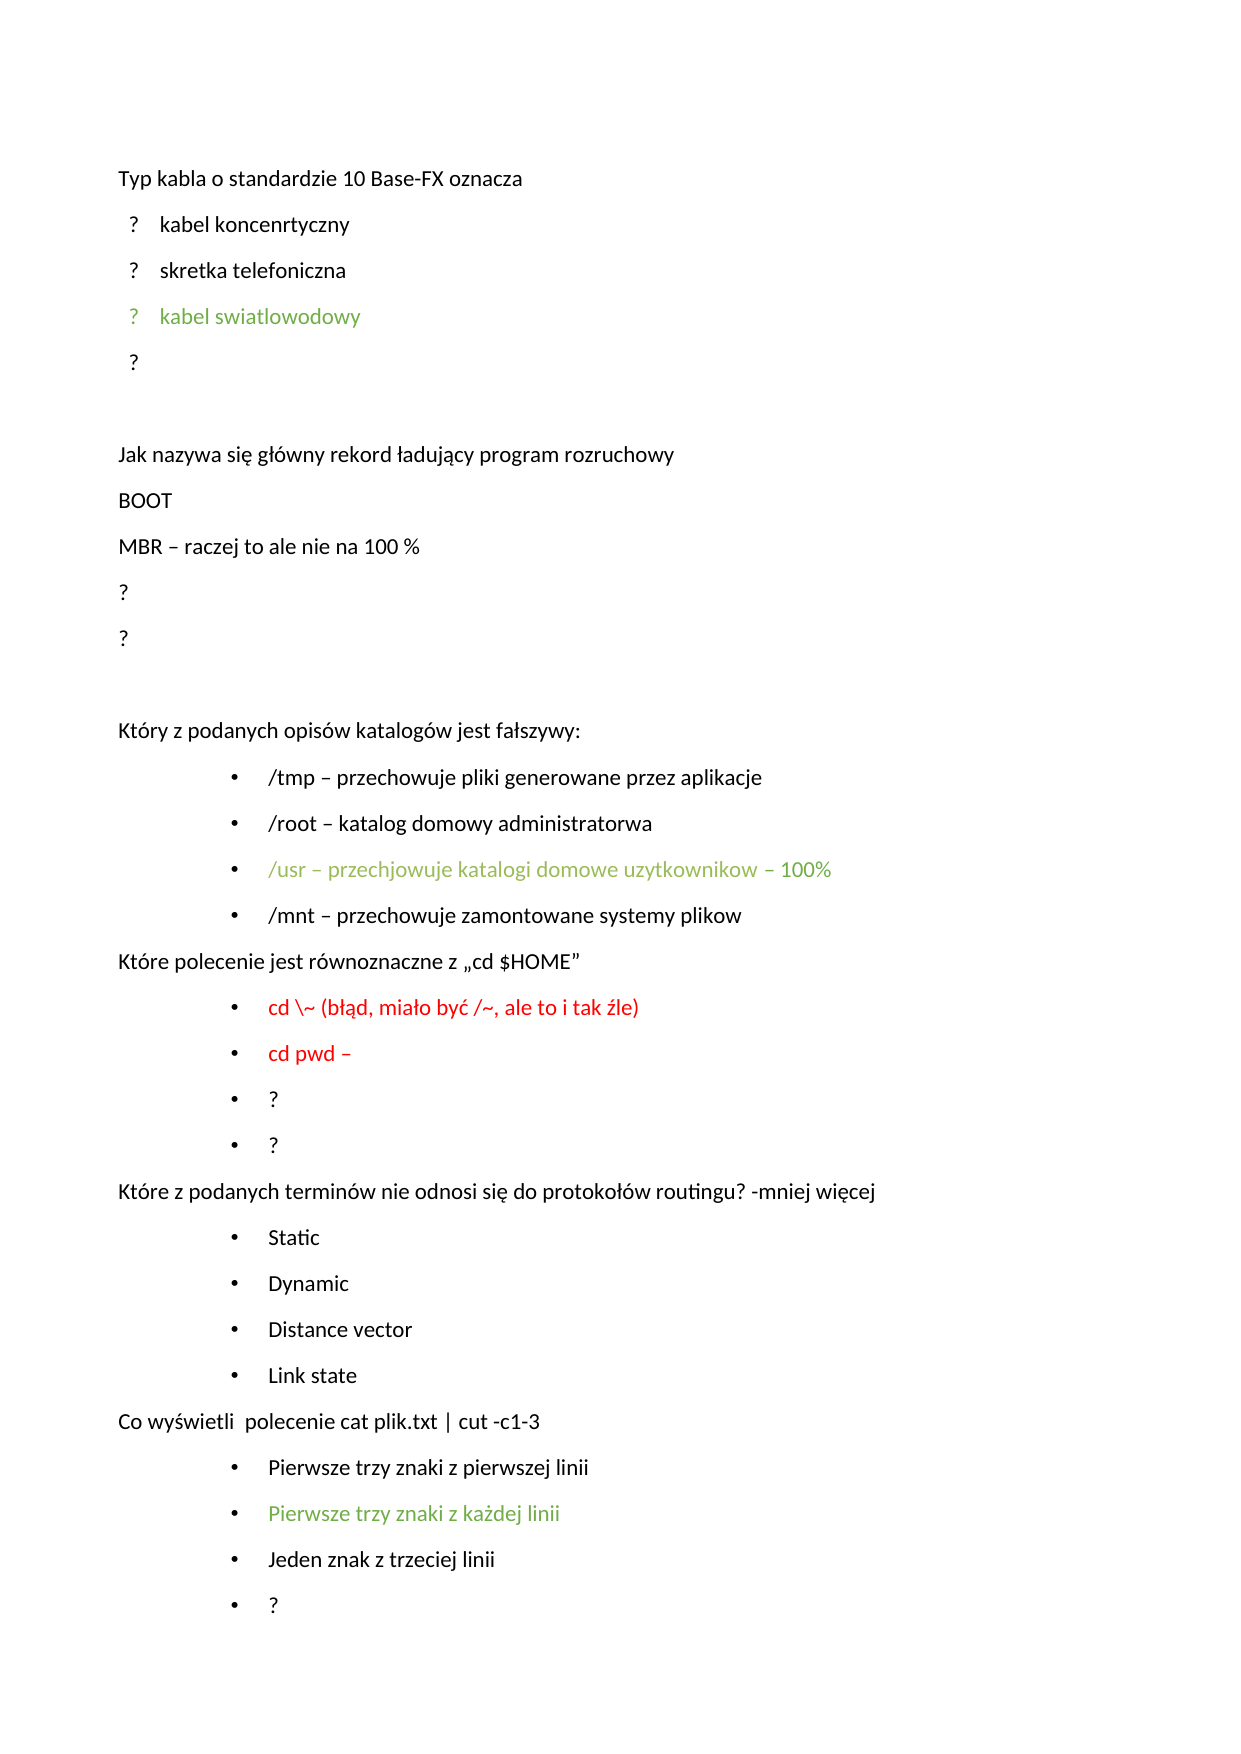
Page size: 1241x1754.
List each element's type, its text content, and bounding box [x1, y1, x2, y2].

list /root – katalog domowy administratorwa [231, 809, 1122, 837]
text Który z podanych opisów katalogów jest fałszywy: [118, 717, 1122, 745]
text ? skretka telefoniczna [118, 256, 1122, 284]
list Distance vector [231, 1315, 1122, 1343]
list /mnt – przechowuje zamontowane systemy plikow [231, 901, 1122, 929]
text MBR – raczej to ale nie na 100 % [118, 532, 1122, 561]
list ? [231, 1591, 1122, 1619]
list Pierwsze trzy znaki z każdej linii [231, 1499, 1122, 1527]
text Typ kabla o standardzie 10 Base-FX oznacza [118, 164, 1122, 192]
list /tmp – przechowuje pliki generowane przez aplikacje [231, 763, 1122, 791]
list cd pwd – [231, 1039, 1122, 1067]
text BOOT [118, 486, 1122, 514]
text ? [118, 624, 1122, 653]
list Pierwsze trzy znaki z pierwszej linii [231, 1453, 1122, 1481]
list Static [231, 1223, 1122, 1251]
text ? kabel koncenrtyczny [118, 210, 1122, 238]
text Co wyświetli polecenie cat plik.txt | cut -c1-3 [118, 1407, 1122, 1435]
text ? [118, 578, 1122, 607]
list /usr – przechjowuje katalogi domowe uzytkownikow – 100% [231, 855, 1122, 883]
list ? [231, 1085, 1122, 1113]
text ? kabel swiatlowodowy [118, 302, 1122, 330]
list cd \~ (błąd, miało być /~, ale to i tak źle) [231, 993, 1122, 1021]
text Jak nazywa się główny rekord ładujący program rozruchowy [118, 440, 1122, 468]
text Które z podanych terminów nie odnosi się do protokołów routingu? -mniej więcej [118, 1177, 1122, 1205]
list Dynamic [231, 1269, 1122, 1297]
text Które polecenie jest równoznaczne z „cd $HOME” [118, 947, 1122, 975]
text ? [118, 348, 1122, 376]
list Jeden znak z trzeciej linii [231, 1545, 1122, 1573]
list ? [231, 1131, 1122, 1159]
list Link state [231, 1361, 1122, 1389]
